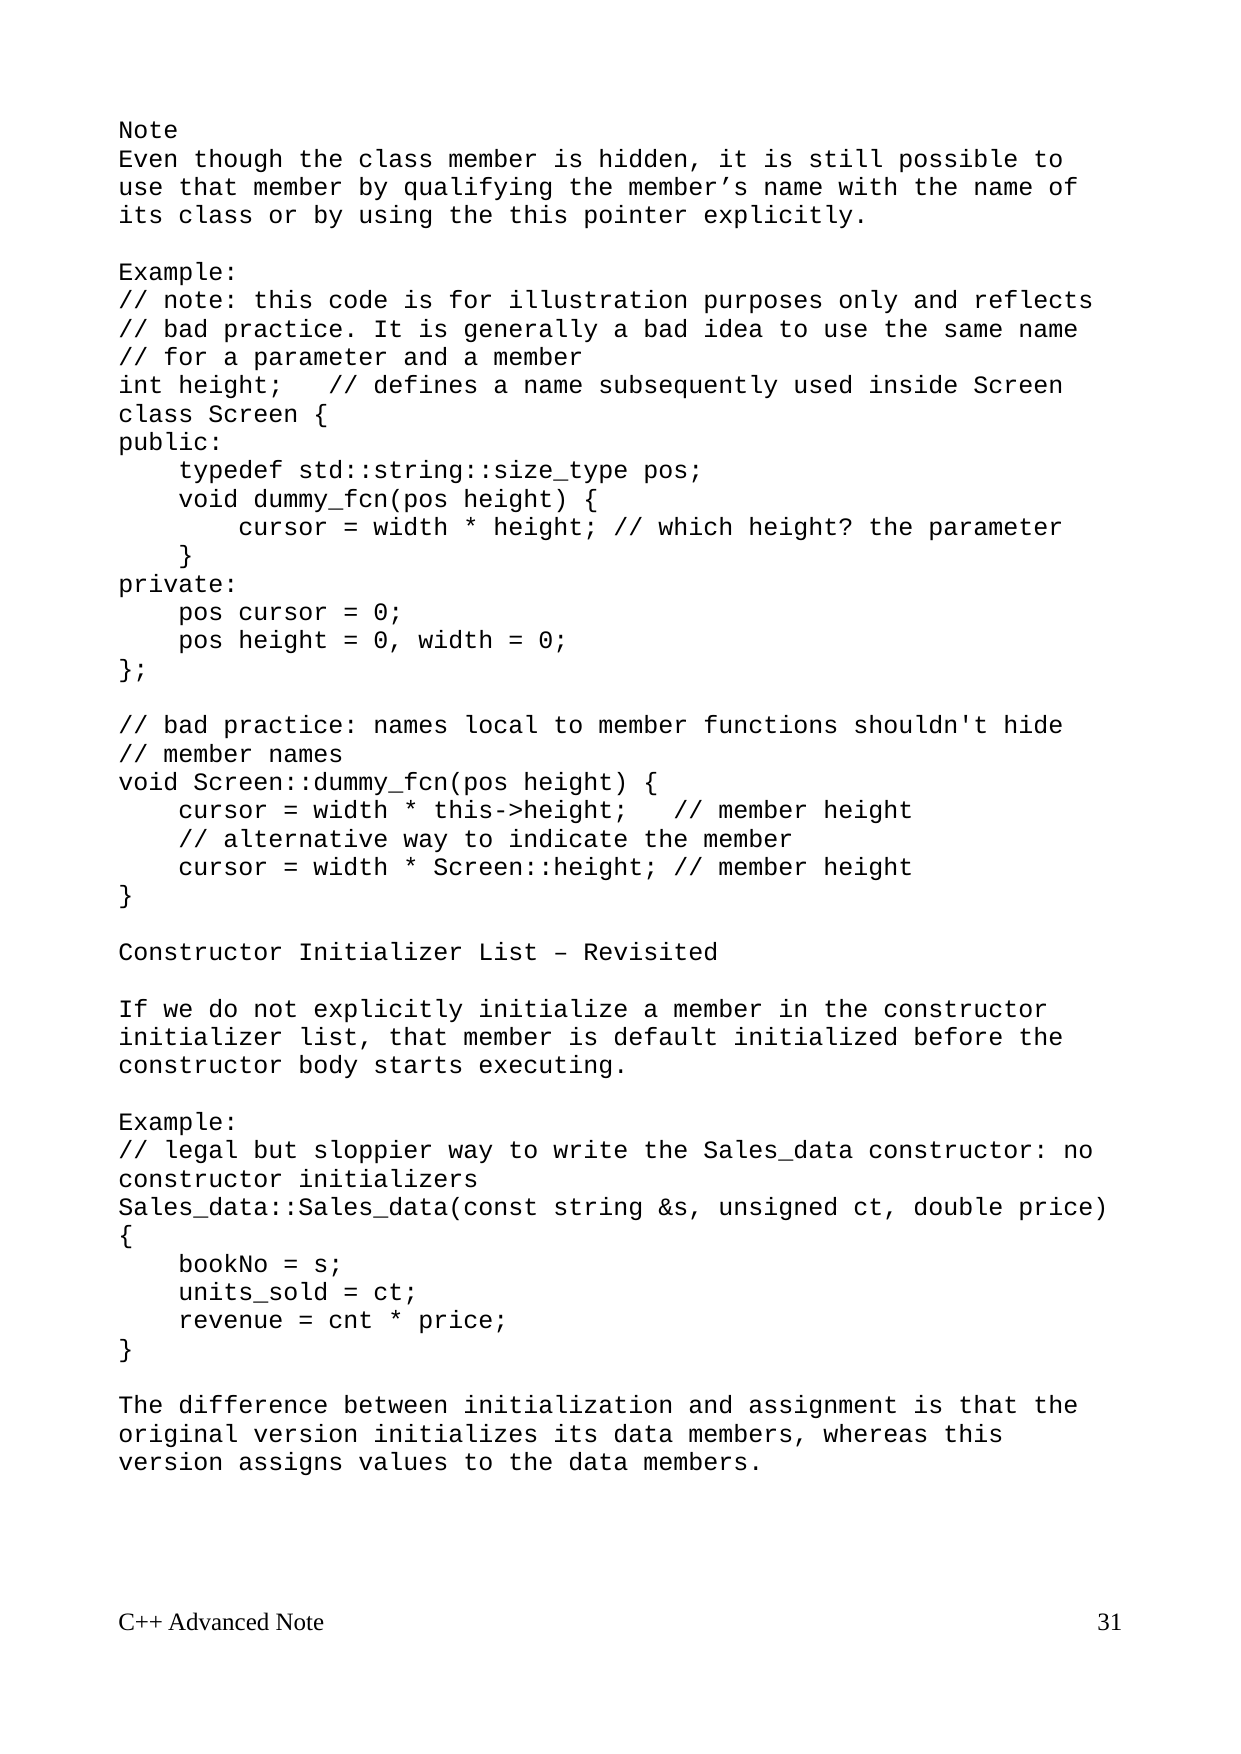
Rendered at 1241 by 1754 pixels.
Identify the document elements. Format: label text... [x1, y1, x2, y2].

text typedef std::string::size_type pos; [118, 458, 1122, 486]
text Sales_data::Sales_data(const string &s, unsigned ct, double price) [118, 1195, 1122, 1223]
text Note [118, 118, 1122, 146]
text int height; // defines a name subsequently used inside Screen [118, 373, 1122, 401]
text revenue = cnt * price; [118, 1308, 1122, 1336]
text } [118, 543, 1122, 571]
text The difference between initialization and assignment is that the original version initializes its data members, whereas this version assigns values to the data members. [118, 1393, 1122, 1478]
text units_sold = ct; [118, 1280, 1122, 1308]
text // member names [118, 741, 1122, 770]
text void Screen::dummy_fcn(pos height) { [118, 770, 1122, 798]
text } [118, 1336, 1122, 1365]
text pos height = 0, width = 0; [118, 628, 1122, 656]
text pos cursor = 0; [118, 600, 1122, 628]
text class Screen { [118, 401, 1122, 430]
text public: [118, 430, 1122, 458]
text Even though the class member is hidden, it is still possible to use that member by qualifying the member’s name with the name of its class or by using the this pointer explicitly. [118, 146, 1122, 231]
text private: [118, 571, 1122, 600]
text // legal but sloppier way to write the Sales_data constructor: no constructor initializers [118, 1138, 1122, 1195]
text void dummy_fcn(pos height) { [118, 486, 1122, 515]
text // bad practice: names local to member functions shouldn't hide [118, 713, 1122, 741]
text // alternative way to indicate the member [118, 826, 1122, 855]
text Example: [118, 1110, 1122, 1138]
text cursor = width * height; // which height? the parameter [118, 515, 1122, 543]
text Constructor Initializer List – Revisited [118, 940, 1122, 968]
text initializer list, that member is default initialized before the constructor body starts executing. [118, 1025, 1122, 1081]
text // note: this code is for illustration purposes only and reflects // bad practice. It is generally a bad idea to use the same name [118, 288, 1122, 345]
text Example: [118, 260, 1122, 288]
text } [118, 883, 1122, 911]
text cursor = width * Screen::height; // member height [118, 855, 1122, 883]
text If we do not explicitly initialize a member in the constructor [118, 996, 1122, 1025]
text // for a parameter and a member [118, 345, 1122, 373]
text }; [118, 656, 1122, 685]
text cursor = width * this->height; // member height [118, 798, 1122, 826]
text bookNo = s; [118, 1251, 1122, 1280]
text { [118, 1223, 1122, 1251]
